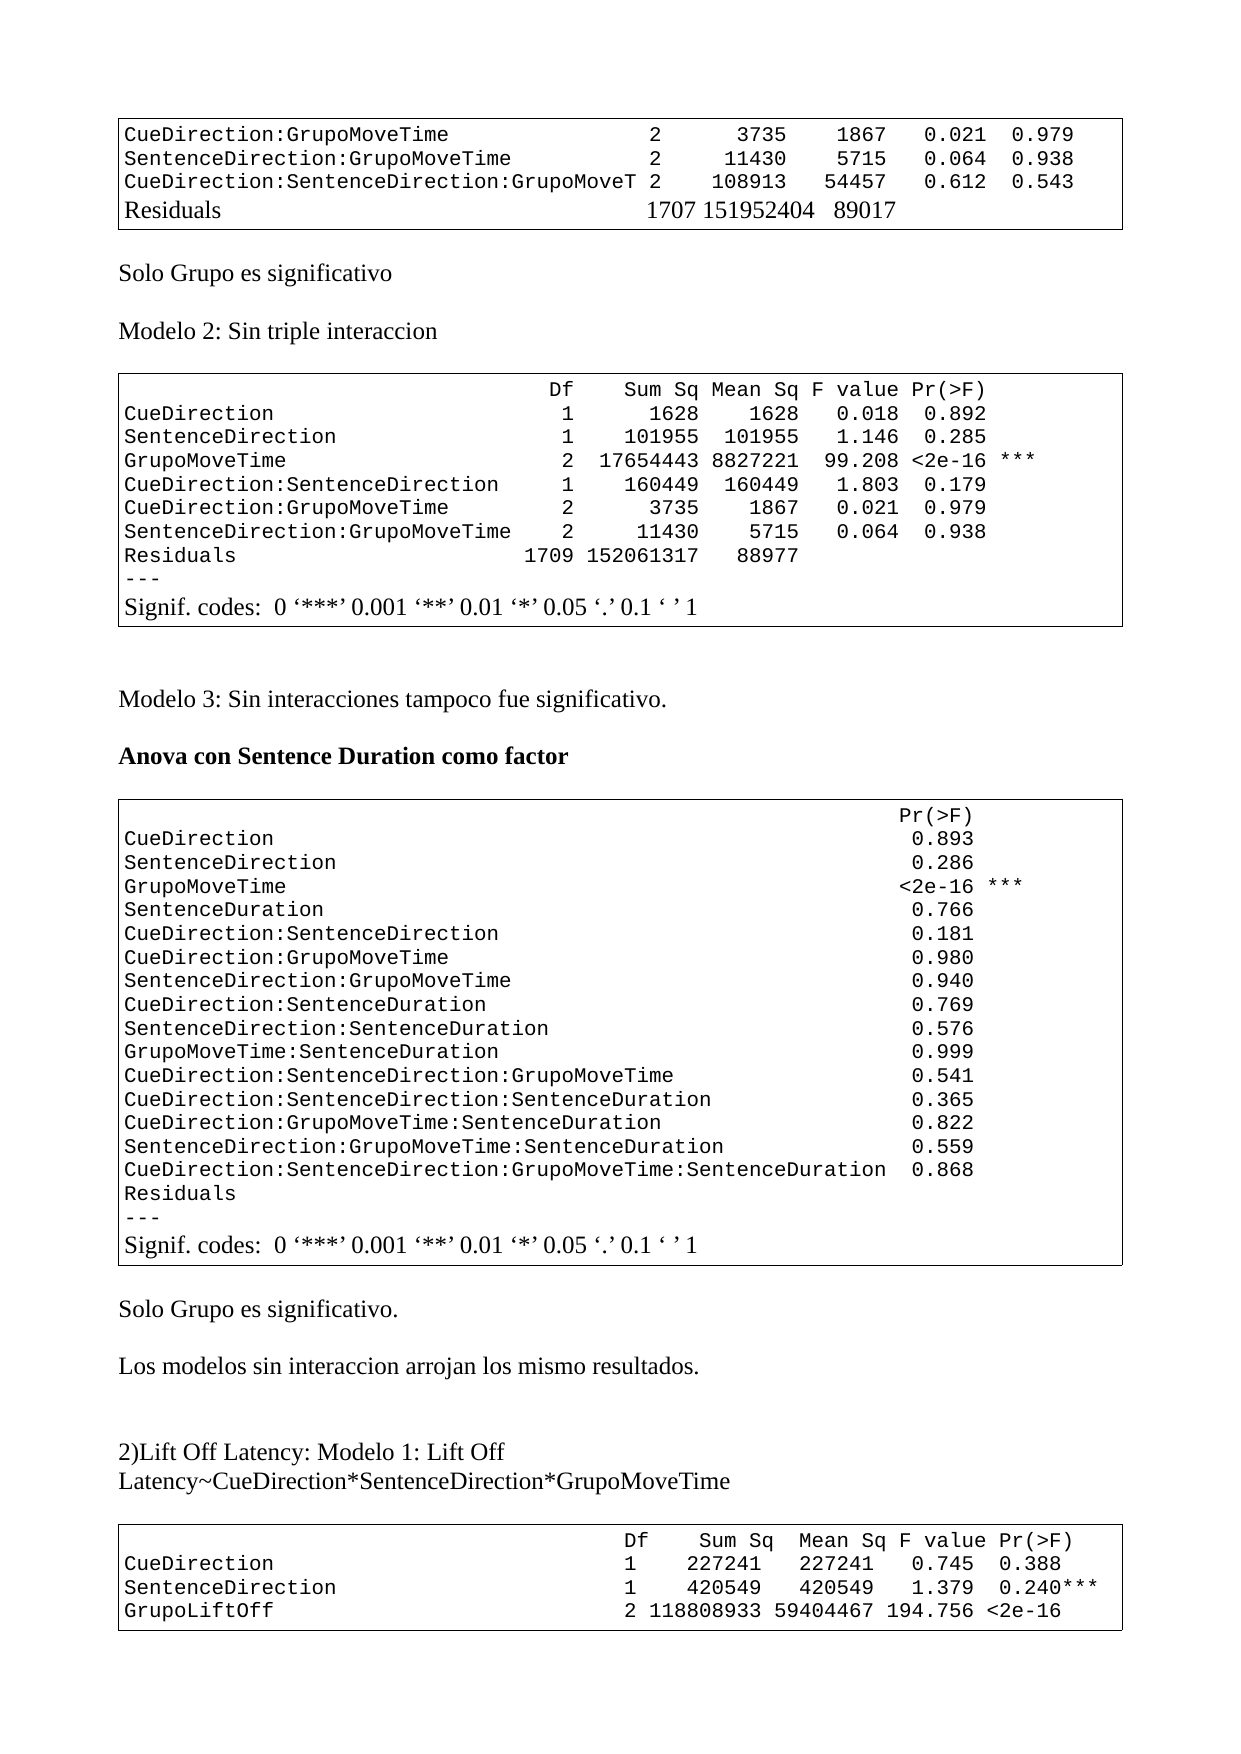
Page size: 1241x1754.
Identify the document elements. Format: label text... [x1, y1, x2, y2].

text Modelo 2: Sin triple interaccion [118, 316, 1122, 344]
table_header Df Sum Sq Mean Sq F value Pr(>F) CueDirection 1 227241 227241 0.745 0.388 SentenceDirection 1 420549 420549 1.379 0.240*** GrupoLiftOff 2 118808933 59404467 194.756 <2e-16 [119, 1525, 1122, 1630]
text Modelo 3: Sin interacciones tampoco fue significativo. [118, 684, 1122, 713]
text 2)Lift Off Latency: Modelo 1: Lift Off Latency~CueDirection*SentenceDirection*GrupoMoveTime [118, 1437, 1122, 1495]
text Los modelos sin interaccion arrojan los mismo resultados. [118, 1351, 1122, 1380]
text Solo Grupo es significativo [118, 258, 1122, 287]
table_header CueDirection:GrupoMoveTime 2 3735 1867 0.021 0.979 SentenceDirection:GrupoMoveTime 2 11430 5715 0.064 0.938 CueDirection:SentenceDirection:GrupoMoveT 2 108913 54457 0.612 0.543 Residuals 1707 151952404 89017 [119, 119, 1122, 229]
text Anova con Sentence Duration como factor [118, 741, 1122, 770]
table_header Pr(>F) CueDirection 0.893 SentenceDirection 0.286 GrupoMoveTime <2e-16 *** SentenceDuration 0.766 CueDirection:SentenceDirection 0.181 CueDirection:GrupoMoveTime 0.980 SentenceDirection:GrupoMoveTime 0.940 CueDirection:SentenceDuration 0.769 SentenceDirection:SentenceDuration 0.576 GrupoMoveTime:SentenceDuration 0.999 CueDirection:SentenceDirection:GrupoMoveTime 0.541 CueDirection:SentenceDirection:SentenceDuration 0.365 CueDirection:GrupoMoveTime:SentenceDuration 0.822 SentenceDirection:GrupoMoveTime:SentenceDuration 0.559 CueDirection:SentenceDirection:GrupoMoveTime:SentenceDuration 0.868 Residuals --- Signif. codes: 0 ‘***’ 0.001 ‘**’ 0.01 ‘*’ 0.05 ‘.’ 0.1 ‘ ’ 1 [119, 800, 1122, 1265]
table_header Df Sum Sq Mean Sq F value Pr(>F) CueDirection 1 1628 1628 0.018 0.892 SentenceDirection 1 101955 101955 1.146 0.285 GrupoMoveTime 2 17654443 8827221 99.208 <2e-16 *** CueDirection:SentenceDirection 1 160449 160449 1.803 0.179 CueDirection:GrupoMoveTime 2 3735 1867 0.021 0.979 SentenceDirection:GrupoMoveTime 2 11430 5715 0.064 0.938 Residuals 1709 152061317 88977 --- Signif. codes: 0 ‘***’ 0.001 ‘**’ 0.01 ‘*’ 0.05 ‘.’ 0.1 ‘ ’ 1 [119, 374, 1122, 626]
text Solo Grupo es significativo. [118, 1294, 1122, 1322]
